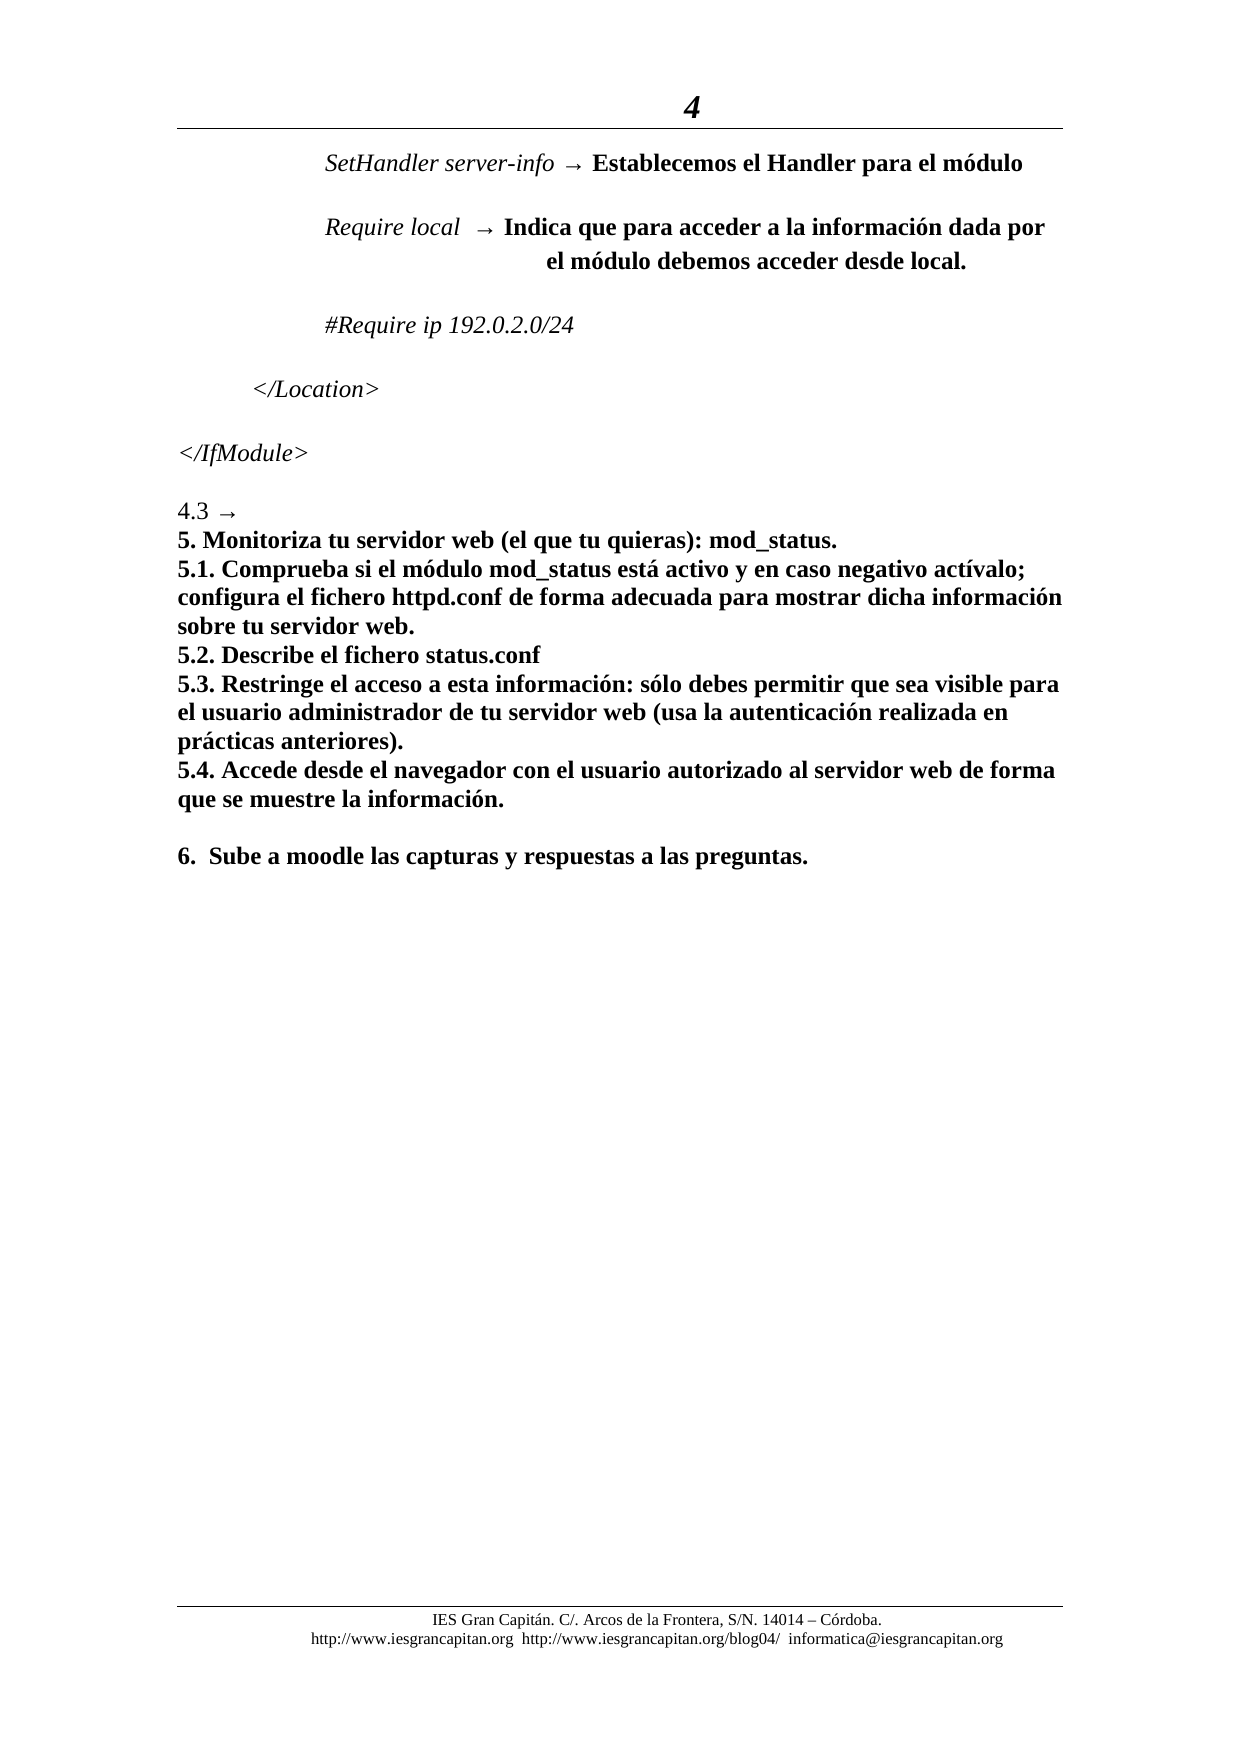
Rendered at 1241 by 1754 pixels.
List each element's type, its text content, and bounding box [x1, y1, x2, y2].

text SetHandler server-info → Establecemos el Handler para el módulo [177, 148, 1063, 176]
text Require local → Indica que para acceder a la información dada por el módulo debemos acceder desde local. [177, 212, 1063, 275]
text 5. Monitoriza tu servidor web (el que tu quieras): mod_status. 5.1. Comprueba si el módulo mod_status está activo y en caso negativo actívalo; configura el fichero httpd.conf de forma adecuada para mostrar dicha información sobre tu servidor web. 5.2. Describe el fichero status.conf 5.3. Restringe el acceso a esta información: sólo debes permitir que sea visible para el usuario administrador de tu servidor web (usa la autenticación realizada en prácticas anteriores). 5.4. Accede desde el navegador con el usuario autorizado al servidor web de forma que se muestre la información. 6. Sube a moodle las capturas y respuestas a las preguntas. [177, 525, 1063, 870]
text </IfModule> [177, 438, 1063, 467]
text 4.3 → [177, 496, 1063, 525]
text </Location> [177, 374, 1063, 403]
text #Require ip 192.0.2.0/24 [177, 310, 1063, 339]
